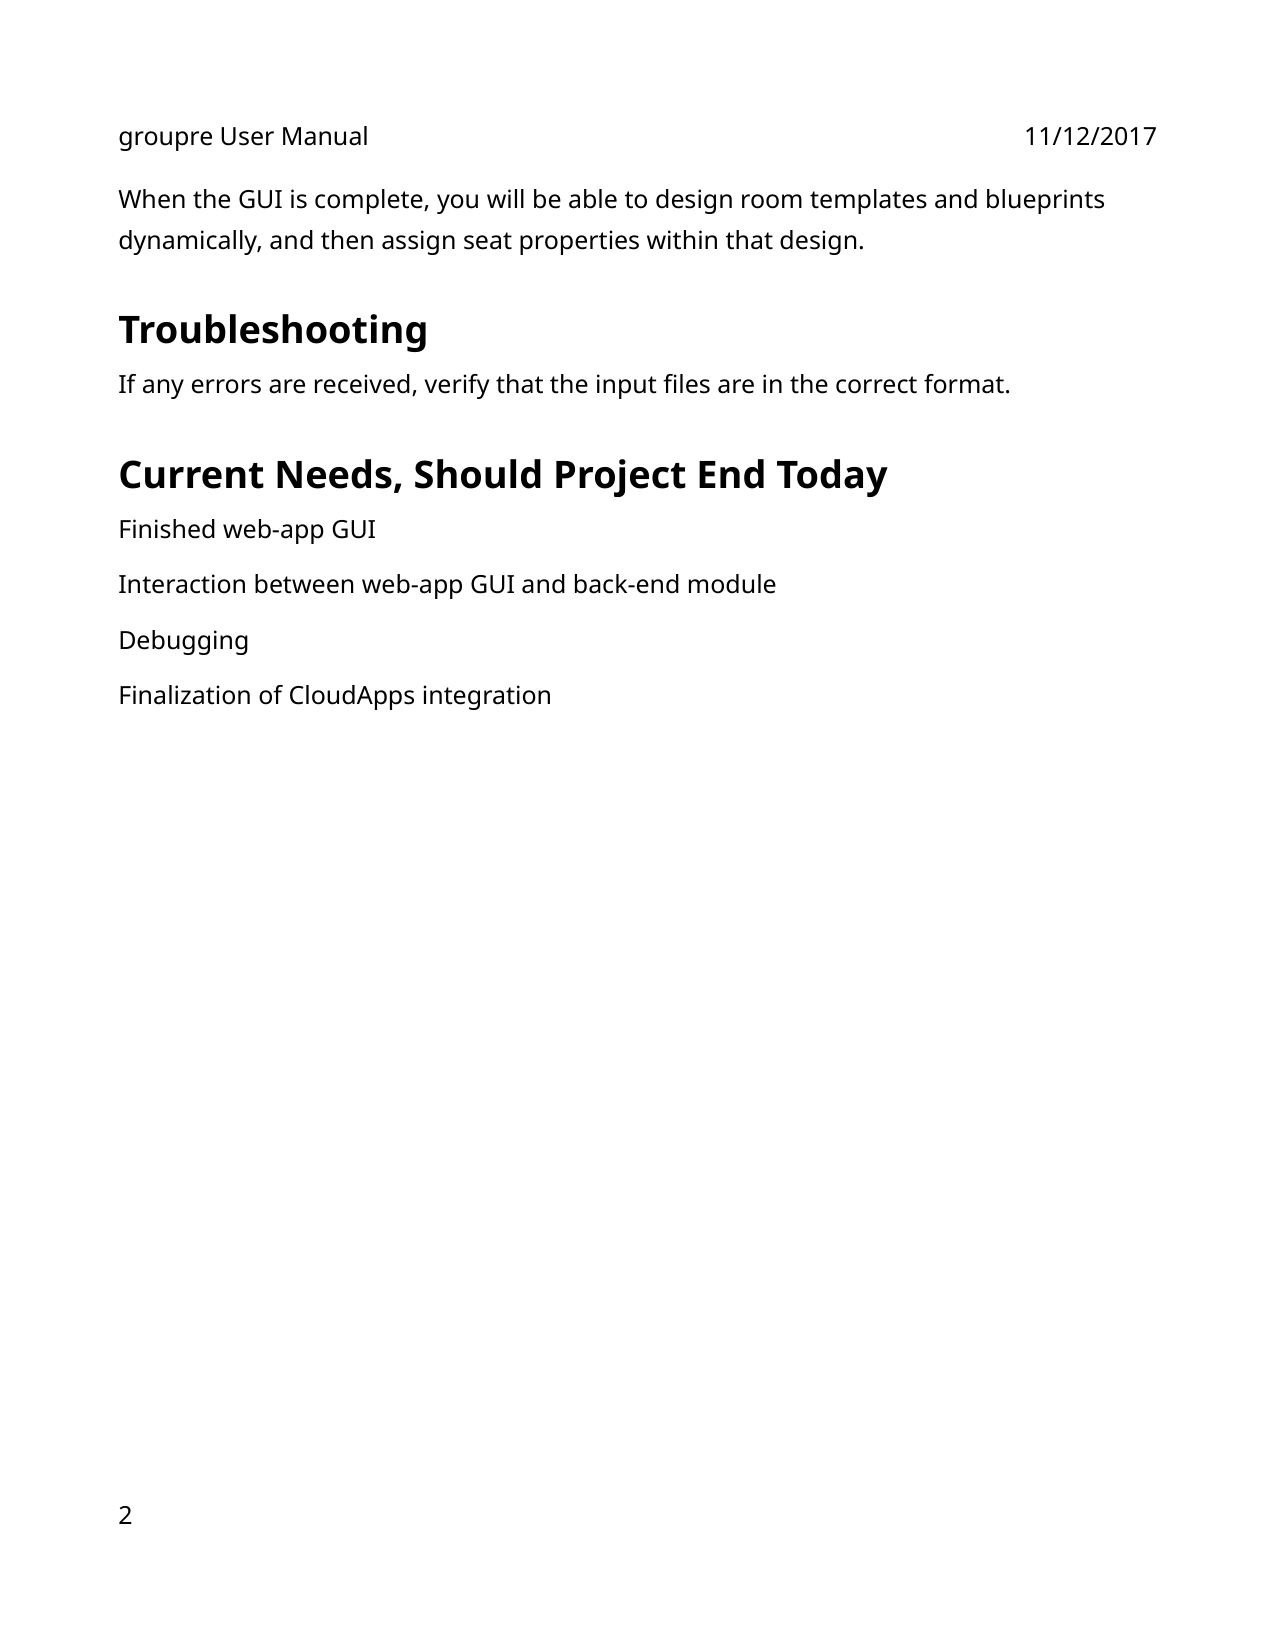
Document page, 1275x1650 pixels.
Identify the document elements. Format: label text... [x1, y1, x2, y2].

text When the GUI is complete, you will be able to design room templates and blueprints dynamically, and then assign seat properties within that design. [118, 182, 1157, 257]
subtitle Current Needs, Should Project End Today [118, 447, 1157, 499]
text Finished web-app GUI [118, 512, 1157, 546]
subtitle Troubleshooting [118, 303, 1157, 354]
text Debugging [118, 622, 1157, 657]
text Interaction between web-app GUI and back-end module [118, 567, 1157, 601]
text If any errors are received, verify that the input files are in the correct format. [118, 367, 1157, 401]
text Finalization of CloudApps integration [118, 678, 1157, 712]
